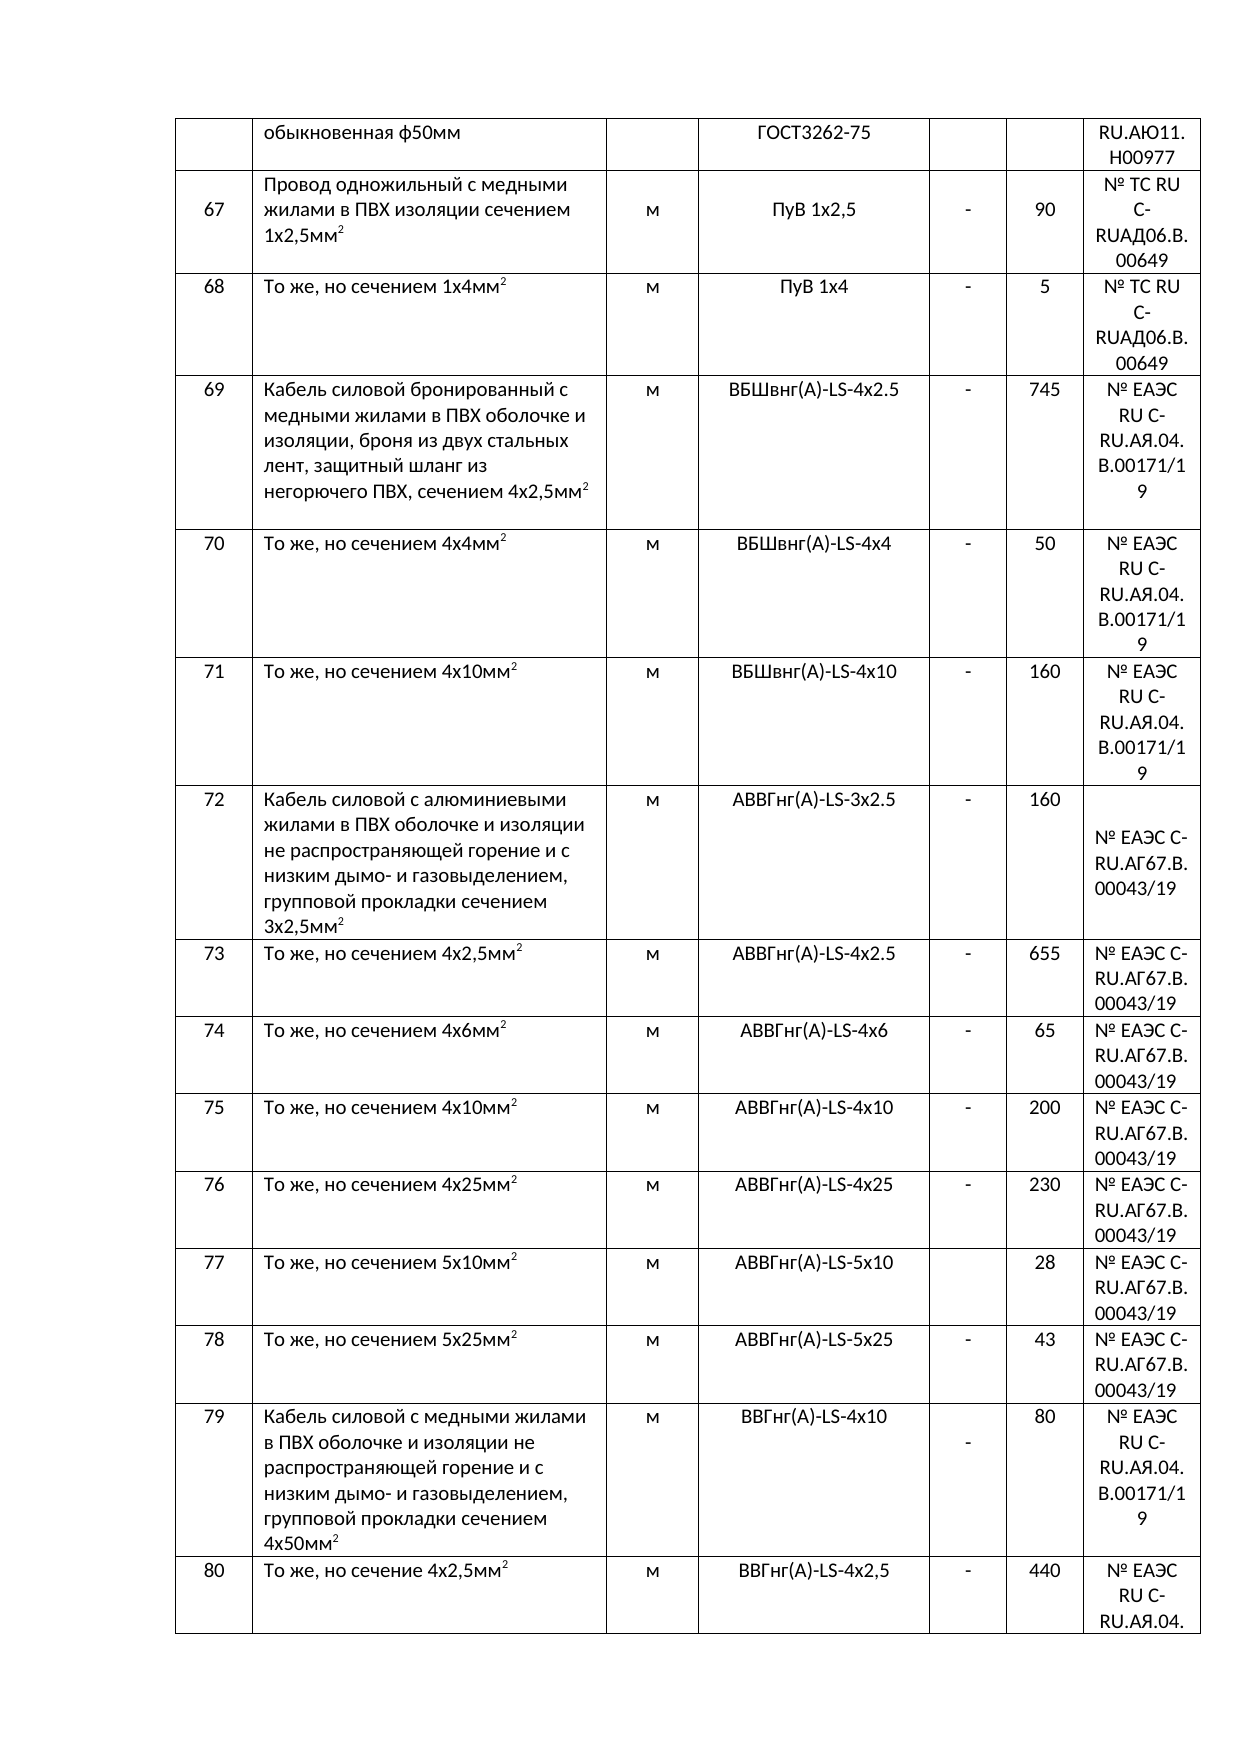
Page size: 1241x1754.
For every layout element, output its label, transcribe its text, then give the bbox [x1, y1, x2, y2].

table_cell № ТС RU C-RUАД06.В.00649 [1084, 171, 1200, 273]
table_cell АВВГнг(А)-LS-4х6 [699, 1017, 929, 1093]
table_cell м [607, 274, 698, 375]
table_cell То же, но сечением 5х10мм2 [253, 1249, 606, 1325]
table_cell 745 [1007, 376, 1083, 529]
table_cell 69 [176, 376, 252, 529]
table_cell - [930, 658, 1006, 785]
table_cell АВВГнг(А)-LS-4х10 [699, 1094, 929, 1171]
table_cell - [930, 1094, 1006, 1171]
table_cell - [930, 940, 1006, 1016]
table_cell м [607, 1326, 698, 1402]
table_cell 72 [176, 786, 252, 939]
table_cell м [607, 530, 698, 657]
table_cell 75 [176, 1094, 252, 1171]
table_cell 28 [1007, 1249, 1083, 1325]
table_cell 655 [1007, 940, 1083, 1016]
table_cell ВБШвнг(А)-LS-4х10 [699, 658, 929, 785]
table_cell № ЕАЭС RU C-RU.АЯ.04.В.00171/19 [1084, 1404, 1200, 1556]
table_cell ВВГнг(А)-LS-4х2,5 [699, 1557, 929, 1633]
table_cell То же, но сечением 4х10мм2 [253, 1094, 606, 1171]
table_cell [1007, 119, 1083, 170]
table_cell То же, но сечением 4х25мм2 [253, 1172, 606, 1248]
table_cell м [607, 376, 698, 529]
table_cell № ЕАЭС C-RU.АГ67.В.00043/19 [1084, 1326, 1200, 1402]
table_cell 77 [176, 1249, 252, 1325]
table_cell № ЕАЭС RU C-RU.АЯ.04.В.00171/19 [1084, 376, 1200, 529]
table_cell м [607, 1404, 698, 1556]
table_cell [930, 1249, 1006, 1325]
table_cell То же, но сечение 4х2,5мм2 [253, 1557, 606, 1633]
table_cell - [930, 786, 1006, 939]
table_cell 5 [1007, 274, 1083, 375]
table_cell 79 [176, 1404, 252, 1556]
table_cell ВВГнг(А)-LS-4х10 [699, 1404, 929, 1556]
table_cell 80 [1007, 1404, 1083, 1556]
table_cell № ЕАЭС C-RU.АГ67.В.00043/19 [1084, 1249, 1200, 1325]
table_cell RU.АЮ11.Н00977 [1084, 119, 1200, 170]
table_cell 80 [176, 1557, 252, 1633]
table_cell 74 [176, 1017, 252, 1093]
table_cell № ЕАЭС RU C-RU.АЯ.04.В.00171/19 [1084, 658, 1200, 785]
table_cell м [607, 1249, 698, 1325]
table_cell То же, но сечением 4х6мм2 [253, 1017, 606, 1093]
table_cell АВВГнг(А)-LS-5х10 [699, 1249, 929, 1325]
table_cell - [930, 1557, 1006, 1633]
table_cell 76 [176, 1172, 252, 1248]
table_cell 65 [1007, 1017, 1083, 1093]
table_cell То же, но сечением 4х10мм2 [253, 658, 606, 785]
table_cell ПуВ 1х4 [699, 274, 929, 375]
table_cell - [930, 274, 1006, 375]
table_cell 78 [176, 1326, 252, 1402]
table_cell 200 [1007, 1094, 1083, 1171]
table_cell ВБШвнг(А)-LS-4х4 [699, 530, 929, 657]
table_cell 71 [176, 658, 252, 785]
table_cell № ЕАЭС C-RU.АГ67.В.00043/19 [1084, 786, 1200, 939]
table_cell То же, но сечением 4х4мм2 [253, 530, 606, 657]
table_cell 230 [1007, 1172, 1083, 1248]
table_cell 440 [1007, 1557, 1083, 1633]
table_cell № ТС RU C-RUАД06.В.00649 [1084, 274, 1200, 375]
table_cell Кабель силовой бронированный с медными жилами в ПВХ оболочке и изоляции, броня из двух стальных лент, защитный шланг из негорючего ПВХ, сечением 4х2,5мм2 [253, 376, 606, 529]
table_cell АВВГнг(А)-LS-4х2.5 [699, 940, 929, 1016]
table_cell Провод одножильный с медными жилами в ПВХ изоляции сечением 1х2,5мм2 [253, 171, 606, 273]
table_cell 73 [176, 940, 252, 1016]
table_cell м [607, 658, 698, 785]
table_cell [607, 119, 698, 170]
table_cell ВБШвнг(А)-LS-4х2.5 [699, 376, 929, 529]
table_cell - [930, 530, 1006, 657]
table_cell То же, но сечением 5х25мм2 [253, 1326, 606, 1402]
table_cell - [930, 376, 1006, 529]
table_cell - [930, 1172, 1006, 1248]
table_cell АВВГнг(А)-LS-4х25 [699, 1172, 929, 1248]
table_cell обыкновенная ф50мм [253, 119, 606, 170]
table_cell 43 [1007, 1326, 1083, 1402]
table_cell То же, но сечением 4х2,5мм2 [253, 940, 606, 1016]
table_cell м [607, 940, 698, 1016]
table_cell м [607, 171, 698, 273]
table_cell м [607, 1172, 698, 1248]
table_cell Кабель силовой с алюминиевыми жилами в ПВХ оболочке и изоляции не распространяющей горение и с низким дымо- и газовыделением, групповой прокладки сечением 3х2,5мм2 [253, 786, 606, 939]
table_cell № ЕАЭС C-RU.АГ67.В.00043/19 [1084, 1172, 1200, 1248]
table_cell 160 [1007, 786, 1083, 939]
table_cell ПуВ 1х2,5 [699, 171, 929, 273]
table_cell м [607, 1017, 698, 1093]
table_cell м [607, 786, 698, 939]
table_cell № ЕАЭС C-RU.АГ67.В.00043/19 [1084, 1094, 1200, 1171]
table_cell 70 [176, 530, 252, 657]
table_cell АВВГнг(А)-LS-5х25 [699, 1326, 929, 1402]
table_cell № ЕАЭС C-RU.АГ67.В.00043/19 [1084, 1017, 1200, 1093]
table_cell То же, но сечением 1х4мм2 [253, 274, 606, 375]
table_cell 90 [1007, 171, 1083, 273]
table_cell 67 [176, 171, 252, 273]
table_cell 160 [1007, 658, 1083, 785]
table_cell ГОСТ3262-75 [699, 119, 929, 170]
table_cell 68 [176, 274, 252, 375]
table_cell № ЕАЭС C-RU.АГ67.В.00043/19 [1084, 940, 1200, 1016]
table_cell Кабель силовой с медными жилами в ПВХ оболочке и изоляции не распространяющей горение и с низким дымо- и газовыделением, групповой прокладки сечением 4х50мм2 [253, 1404, 606, 1556]
table_cell м [607, 1094, 698, 1171]
table_cell АВВГнг(А)-LS-3х2.5 [699, 786, 929, 939]
table_cell - [930, 1017, 1006, 1093]
table_cell № ЕАЭС RU C-RU.АЯ.04. [1084, 1557, 1200, 1633]
table_cell м [607, 1557, 698, 1633]
table_cell 50 [1007, 530, 1083, 657]
table_cell - [930, 1326, 1006, 1402]
table_cell [176, 119, 252, 170]
table_cell № ЕАЭС RU C-RU.АЯ.04.В.00171/19 [1084, 530, 1200, 657]
table_cell - [930, 1404, 1006, 1556]
table_cell - [930, 171, 1006, 273]
table_cell - [930, 119, 1006, 170]
